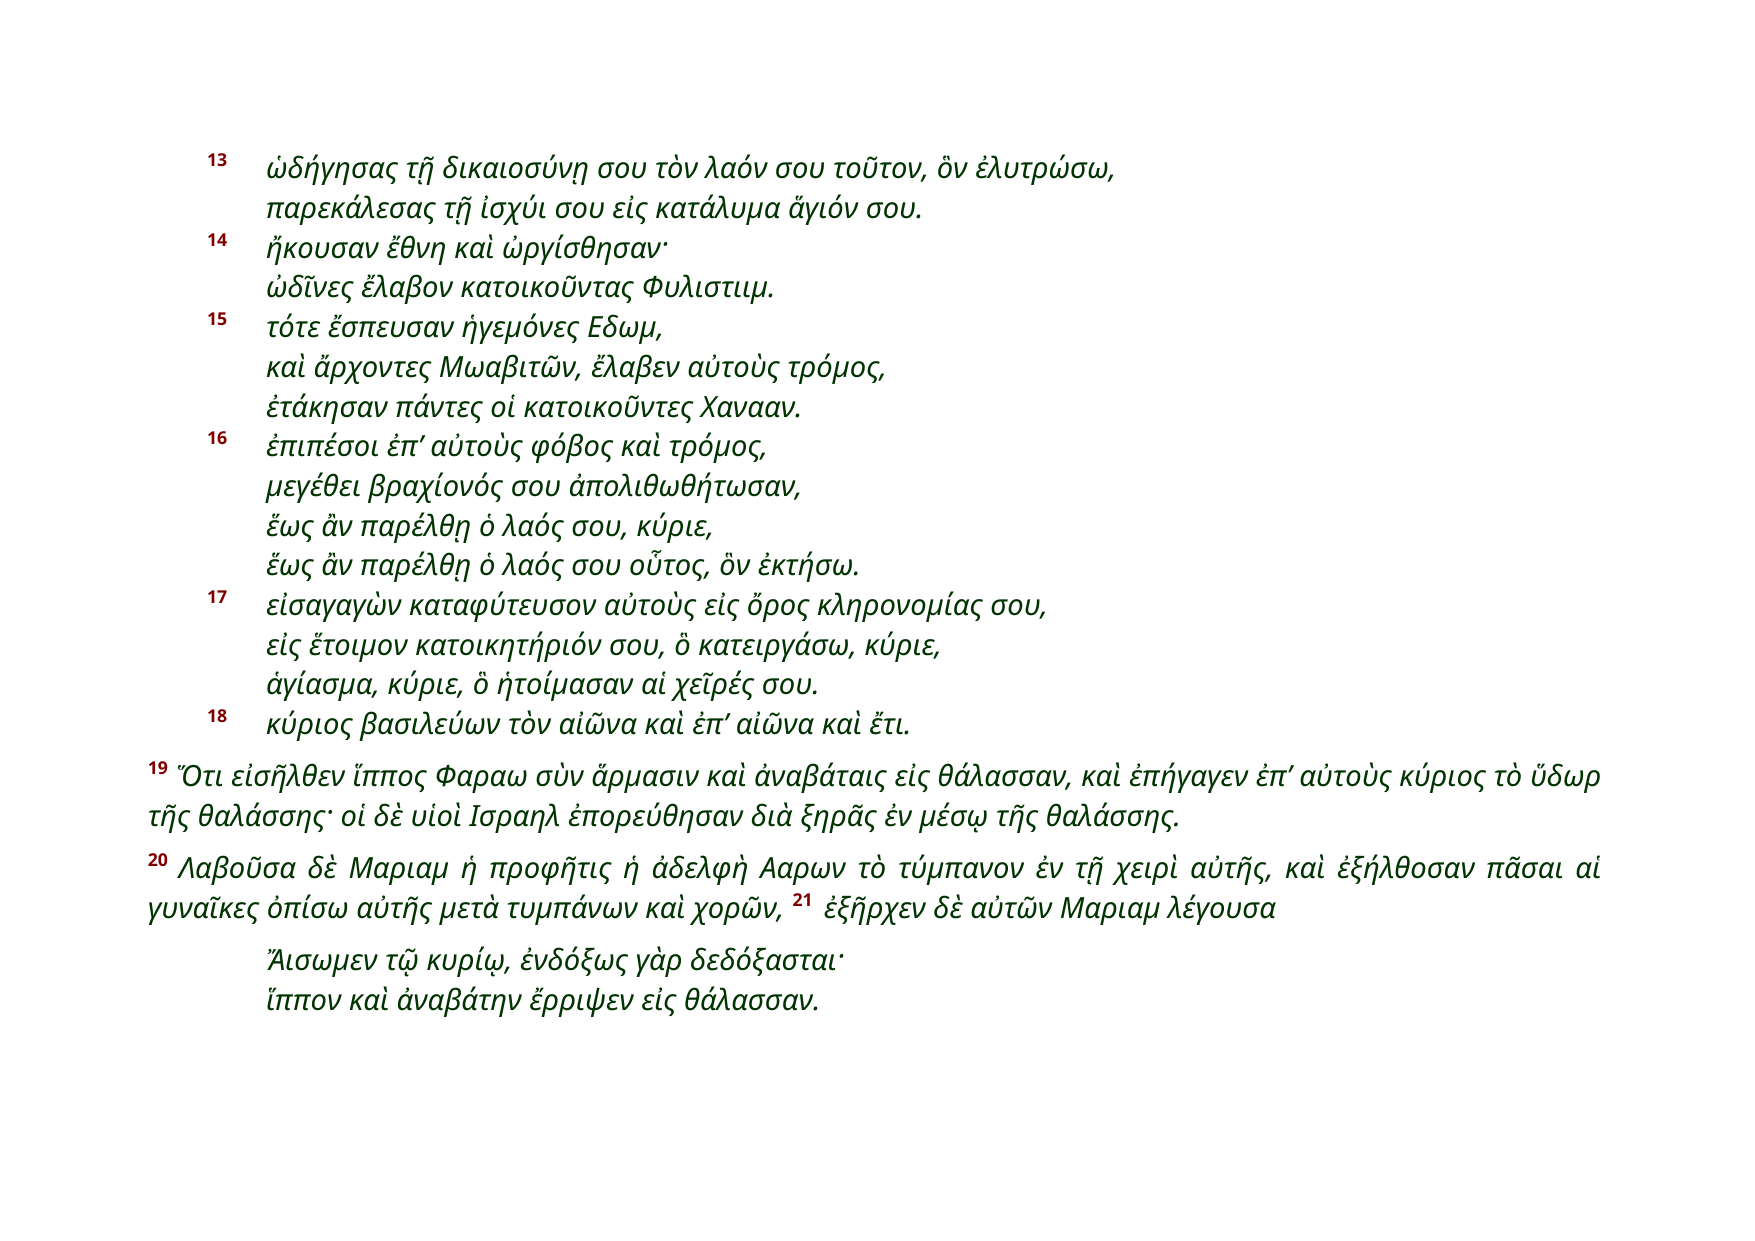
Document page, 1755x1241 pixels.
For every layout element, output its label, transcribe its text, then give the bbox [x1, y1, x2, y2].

text 14 ἤκουσαν ἔθνη καὶ ὠργίσθησαν· ὠδῖνες ἔλαβον κατοικοῦντας Φυλιστιιμ. [207, 227, 1547, 306]
text Ἄισωμεν τῷ κυρίῳ, ἐνδόξως γὰρ δεδόξασται· ἵππον καὶ ἀναβάτην ἔρριψεν εἰς θάλασσαν. [207, 939, 1547, 1019]
text 16 ἐπιπέσοι ἐπ’ αὐτοὺς φόβος καὶ τρόμος, μεγέθει βραχίονός σου ἀπολιθωθήτωσαν, ἕως ἂν παρέλθῃ ὁ λαός σου, κύριε, ἕως ἂν παρέλθῃ ὁ λαός σου οὗτος, ὃν ἐκτήσω. [207, 426, 1547, 584]
text 13 ὡδήγησας τῇ δικαιοσύνῃ σου τὸν λαόν σου τοῦτον, ὃν ἐλυτρώσω, παρεκάλεσας τῇ ἰσχύι σου εἰς κατάλυμα ἅγιόν σου. [207, 148, 1547, 227]
text 19 Ὅτι εἰσῆλθεν ἵππος Φαραω σὺν ἅρμασιν καὶ ἀναβάταις εἰς θάλασσαν, καὶ ἐπήγαγεν ἐπ’ αὐτοὺς κύριος τὸ ὕδωρ τῆς θαλάσσης· οἱ δὲ υἱοὶ Ισραηλ ἐπορεύθησαν διὰ ξηρᾶς ἐν μέσῳ τῆς θαλάσσης. [148, 756, 1606, 835]
text 17 εἰσαγαγὼν καταφύτευσον αὐτοὺς εἰς ὄρος κληρονομίας σου, εἰς ἕτοιμον κατοικητήριόν σου, ὃ κατειργάσω, κύριε, ἁγίασμα, κύριε, ὃ ἡτοίμασαν αἱ χεῖρές σου. [207, 584, 1547, 703]
text 18 κύριος βασιλεύων τὸν αἰῶνα καὶ ἐπ’ αἰῶνα καὶ ἔτι. [207, 703, 1547, 743]
text 20 Λαβοῦσα δὲ Μαριαμ ἡ προφῆτις ἡ ἀδελφὴ Ααρων τὸ τύμπανον ἐν τῇ χειρὶ αὐτῆς, καὶ ἐξήλθοσαν πᾶσαι αἱ γυναῖκες ὀπίσω αὐτῆς μετὰ τυμπάνων καὶ χορῶν, 21 ἐξῆρχεν δὲ αὐτῶν Μαριαμ λέγουσα [148, 847, 1606, 927]
text 15 τότε ἔσπευσαν ἡγεμόνες Εδωμ, καὶ ἄρχοντες Μωαβιτῶν, ἔλαβεν αὐτοὺς τρόμος, ἐτάκησαν πάντες οἱ κατοικοῦντες Χανααν. [207, 306, 1547, 426]
